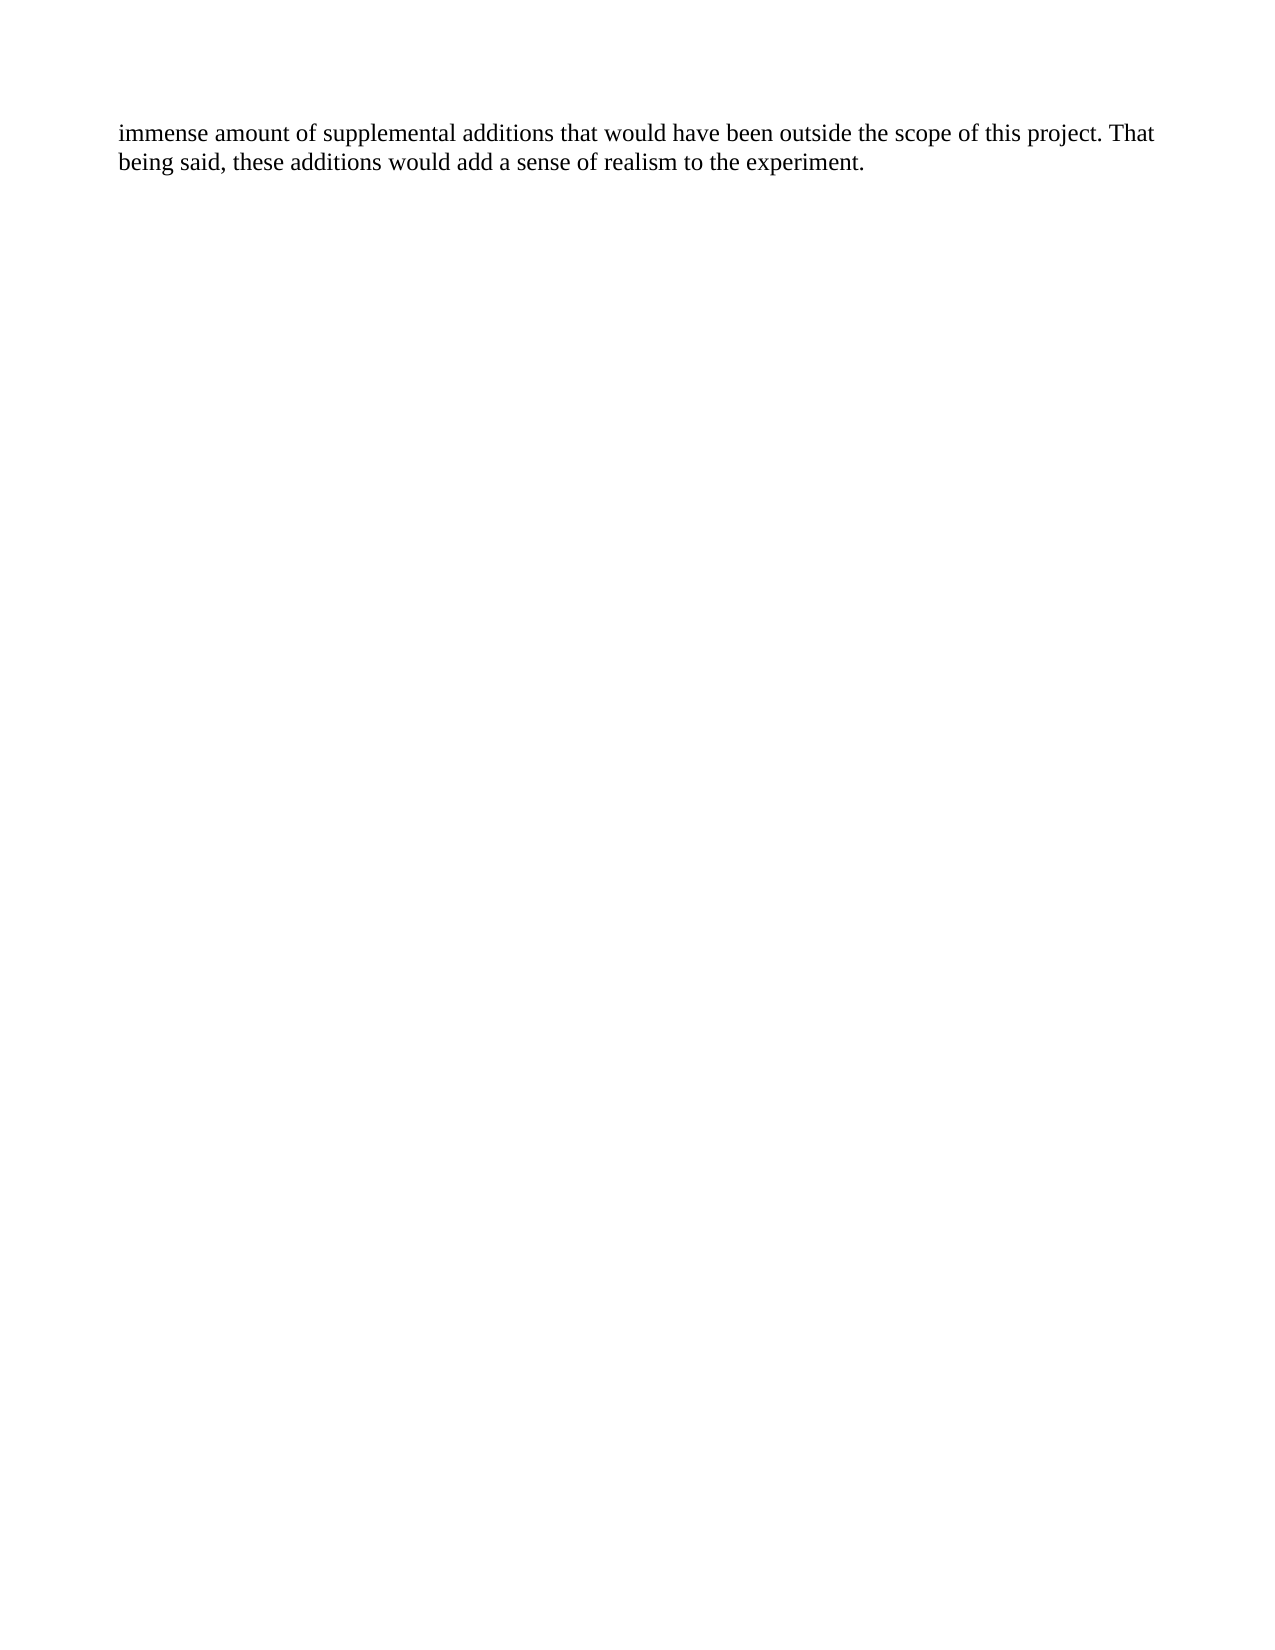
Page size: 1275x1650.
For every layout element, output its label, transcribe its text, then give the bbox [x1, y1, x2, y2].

text immense amount of supplemental additions that would have been outside the scope of this project. That being said, these additions would add a sense of realism to the experiment. [118, 118, 1157, 176]
